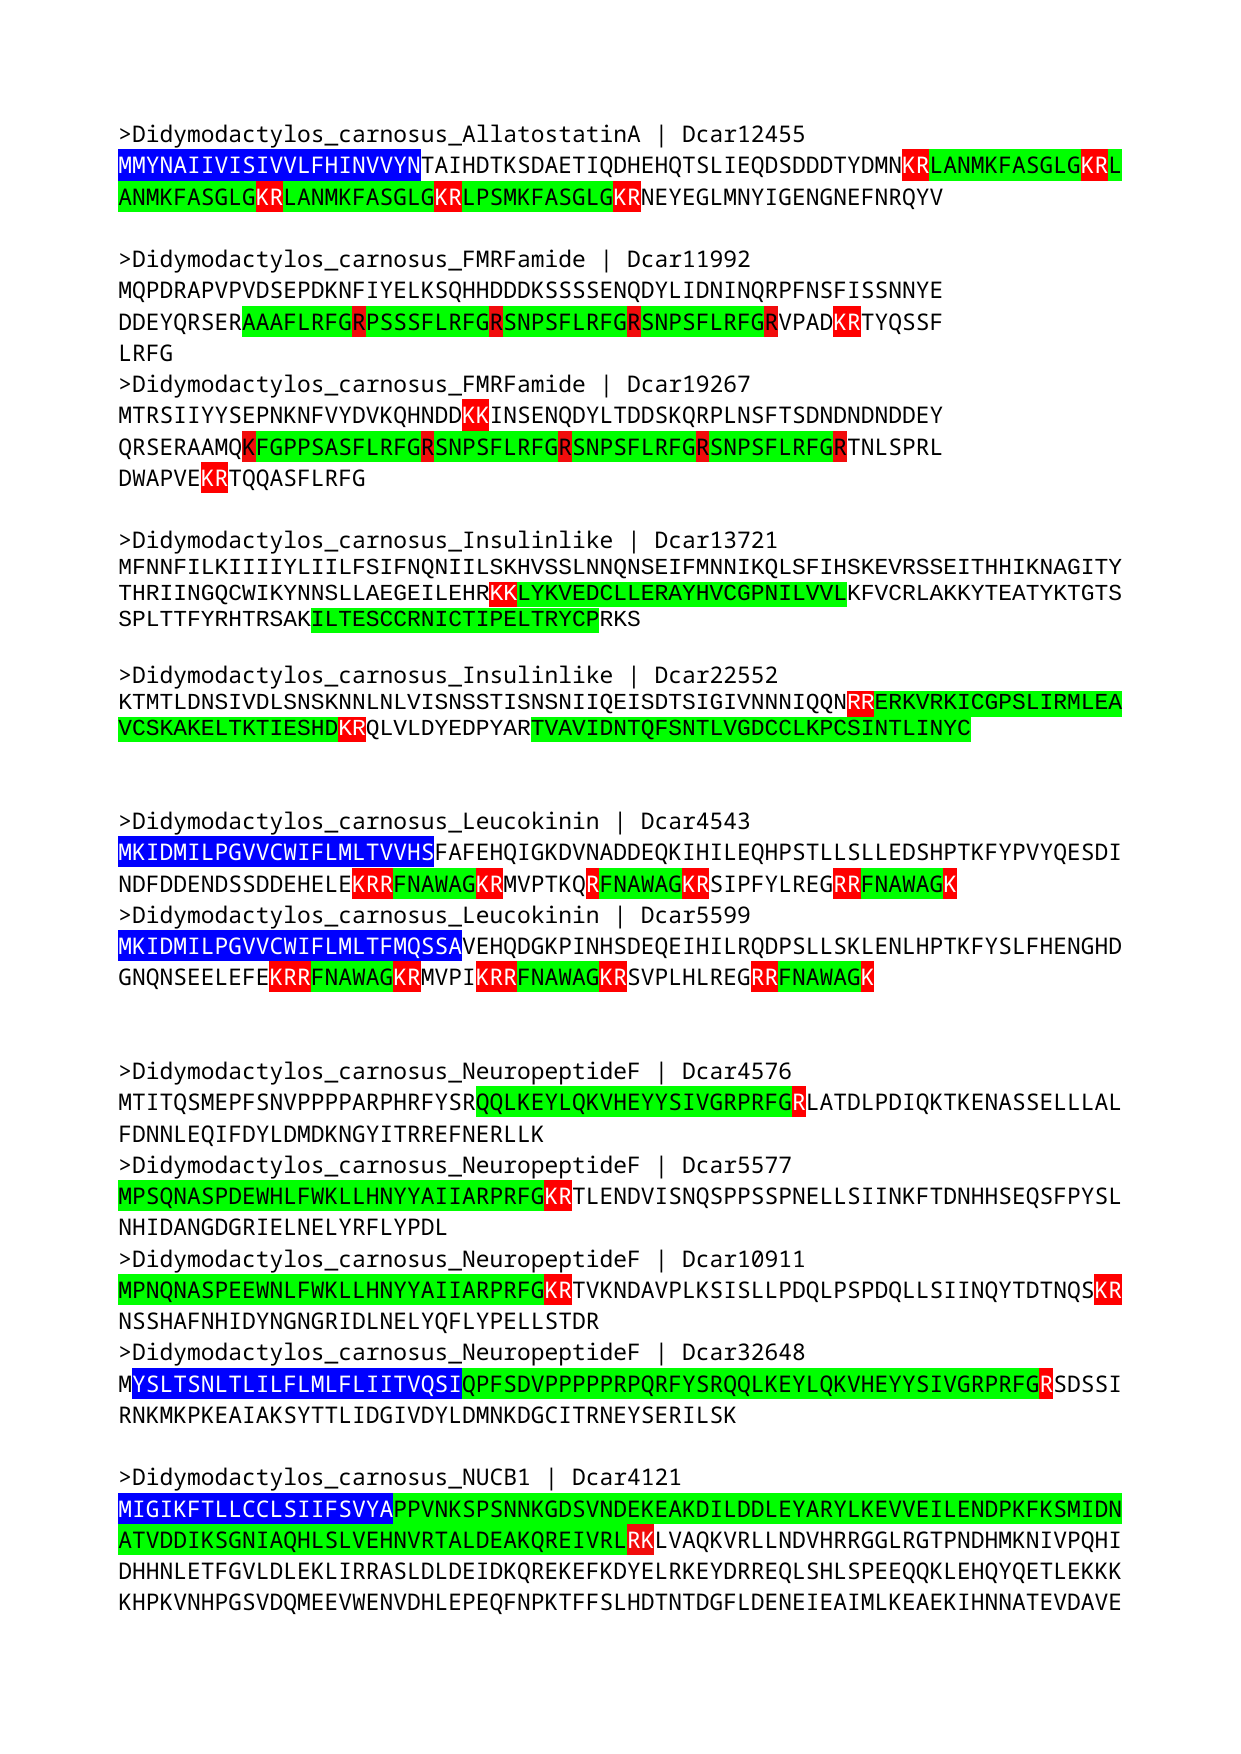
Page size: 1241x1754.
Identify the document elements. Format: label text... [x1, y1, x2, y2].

text >Didymodactylos_carnosus_NeuropeptideF | Dcar32648 [118, 1336, 1122, 1367]
text >Didymodactylos_carnosus_FMRFamide | Dcar11992 [118, 243, 1122, 274]
text >Didymodactylos_carnosus_NUCB1 | Dcar4121 [118, 1461, 1122, 1492]
text QRSERAAMQKFGPPSASFLRFGRSNPSFLRFGRSNPSFLRFGRSNPSFLRFGRTNLSPRL [118, 431, 1122, 462]
text DWAPVEKRTQQASFLRFG [118, 462, 1122, 493]
text LRFG [118, 337, 1122, 368]
text MTITQSMEPFSNVPPPPARPHRFYSRQQLKEYLQKVHEYYSIVGRPRFGRLATDLPDIQKTKENASSELLLALFDNNLEQIFDYLDMDKNGYITRREFNERLLK [118, 1086, 1122, 1149]
text MQPDRAPVPVDSEPDKNFIYELKSQHHDDDKSSSSENQDYLIDNINQRPFNSFISSNNYE [118, 274, 1122, 306]
text >Didymodactylos_carnosus_Leucokinin | Dcar5599 [118, 899, 1122, 930]
text MMYNAIIVISIVVLFHINVVYNTAIHDTKSDAETIQDHEHQTSLIEQDSDDDTYDMNKRLANMKFASGLGKRLANMKFASGLGKRLANMKFASGLGKRLPSMKFASGLGKRNEYEGLMNYIGENGNEFNRQYV [118, 149, 1122, 212]
text MTRSIIYYSEPNKNFVYDVKQHNDDKKINSENQDYLTDDSKQRPLNSFTSDNDNDNDDEY [118, 399, 1122, 431]
text MPSQNASPDEWHLFWKLLHNYYAIIARPRFGKRTLENDVISNQSPPSSPNELLSIINKFTDNHHSEQSFPYSLNHIDANGDGRIELNELYRFLYPDL [118, 1180, 1122, 1242]
text >Didymodactylos_carnosus_AllatostatinA | Dcar12455 [118, 118, 1122, 149]
text MIGIKFTLLCCLSIIFSVYAPPVNKSPSNNKGDSVNDEKEAKDILDDLEYARYLKEVVEILENDPKFKSMIDNATVDDIKSGNIAQHLSLVEHNVRTALDEAKQREIVRLRKLVAQKVRLLNDVHRRGGLRGTPNDHMKNIVPQHIDHHNLETFGVLDLEKLIRRASLDLDEIDKQREKEFKDYELRKEYDRREQLSHLSPEEQQKLEHQYQETLEKKKKHPKVNHPGSVDQMEEVWENVDHLEPEQFNPKTFFSLHDTNTDGFLDENEIEAIMLKEAEKIHNNATEVDAVE [118, 1492, 1122, 1617]
text >Didymodactylos_carnosus_FMRFamide | Dcar19267 [118, 368, 1122, 399]
text KTMTLDNSIVDLSNSKNNLNLVISNSSTISNSNIIQEISDTSIGIVNNNIQQNRRERKVRKICGPSLIRMLEAVCSKAKELTKTIESHDKRQLVLDYEDPYARTVAVIDNTQFSNTLVGDCCLKPCSINTLINYC [118, 691, 1122, 742]
text >Didymodactylos_carnosus_NeuropeptideF | Dcar10911 [118, 1242, 1122, 1274]
text DDEYQRSERAAAFLRFGRPSSSFLRFGRSNPSFLRFGRSNPSFLRFGRVPADKRTYQSSF [118, 306, 1122, 337]
text >Didymodactylos_carnosus_NeuropeptideF | Dcar5577 [118, 1149, 1122, 1180]
text MPNQNASPEEWNLFWKLLHNYYAIIARPRFGKRTVKNDAVPLKSISLLPDQLPSPDQLLSIINQYTDTNQSKRNSSHAFNHIDYNGNGRIDLNELYQFLYPELLSTDR [118, 1274, 1122, 1336]
text >Didymodactylos_carnosus_Insulinlike | Dcar13721 [118, 524, 1122, 556]
text >Didymodactylos_carnosus_Leucokinin | Dcar4543 [118, 805, 1122, 836]
text MKIDMILPGVVCWIFLMLTVVHSFAFEHQIGKDVNADDEQKIHILEQHPSTLLSLLEDSHPTKFYPVYQESDINDFDDENDSSDDEHELEKRRFNAWAGKRMVPTKQRFNAWAGKRSIPFYLREGRRFNAWAGK [118, 836, 1122, 899]
text MFNNFILKIIIIYLIILFSIFNQNIILSKHVSSLNNQNSEIFMNNIKQLSFIHSKEVRSSEITHHIKNAGITYTHRIINGQCWIKYNNSLLAEGEILEHRKKLYKVEDCLLERAYHVCGPNILVVLKFVCRLAKKYTEATYKTGTSSPLTTFYRHTRSAKILTESCCRNICTIPELTRYCPRKS [118, 556, 1122, 633]
text >Didymodactylos_carnosus_Insulinlike | Dcar22552 [118, 659, 1122, 691]
text MKIDMILPGVVCWIFLMLTFMQSSAVEHQDGKPINHSDEQEIHILRQDPSLLSKLENLHPTKFYSLFHENGHDGNQNSEELEFEKRRFNAWAGKRMVPIKRRFNAWAGKRSVPLHLREGRRFNAWAGK [118, 930, 1122, 992]
text >Didymodactylos_carnosus_NeuropeptideF | Dcar4576 [118, 1055, 1122, 1086]
text MYSLTSNLTLILFLMLFLIITVQSIQPFSDVPPPPPRPQRFYSRQQLKEYLQKVHEYYSIVGRPRFGRSDSSIRNKMKPKEAIAKSYTTLIDGIVDYLDMNKDGCITRNEYSERILSK [118, 1367, 1122, 1430]
